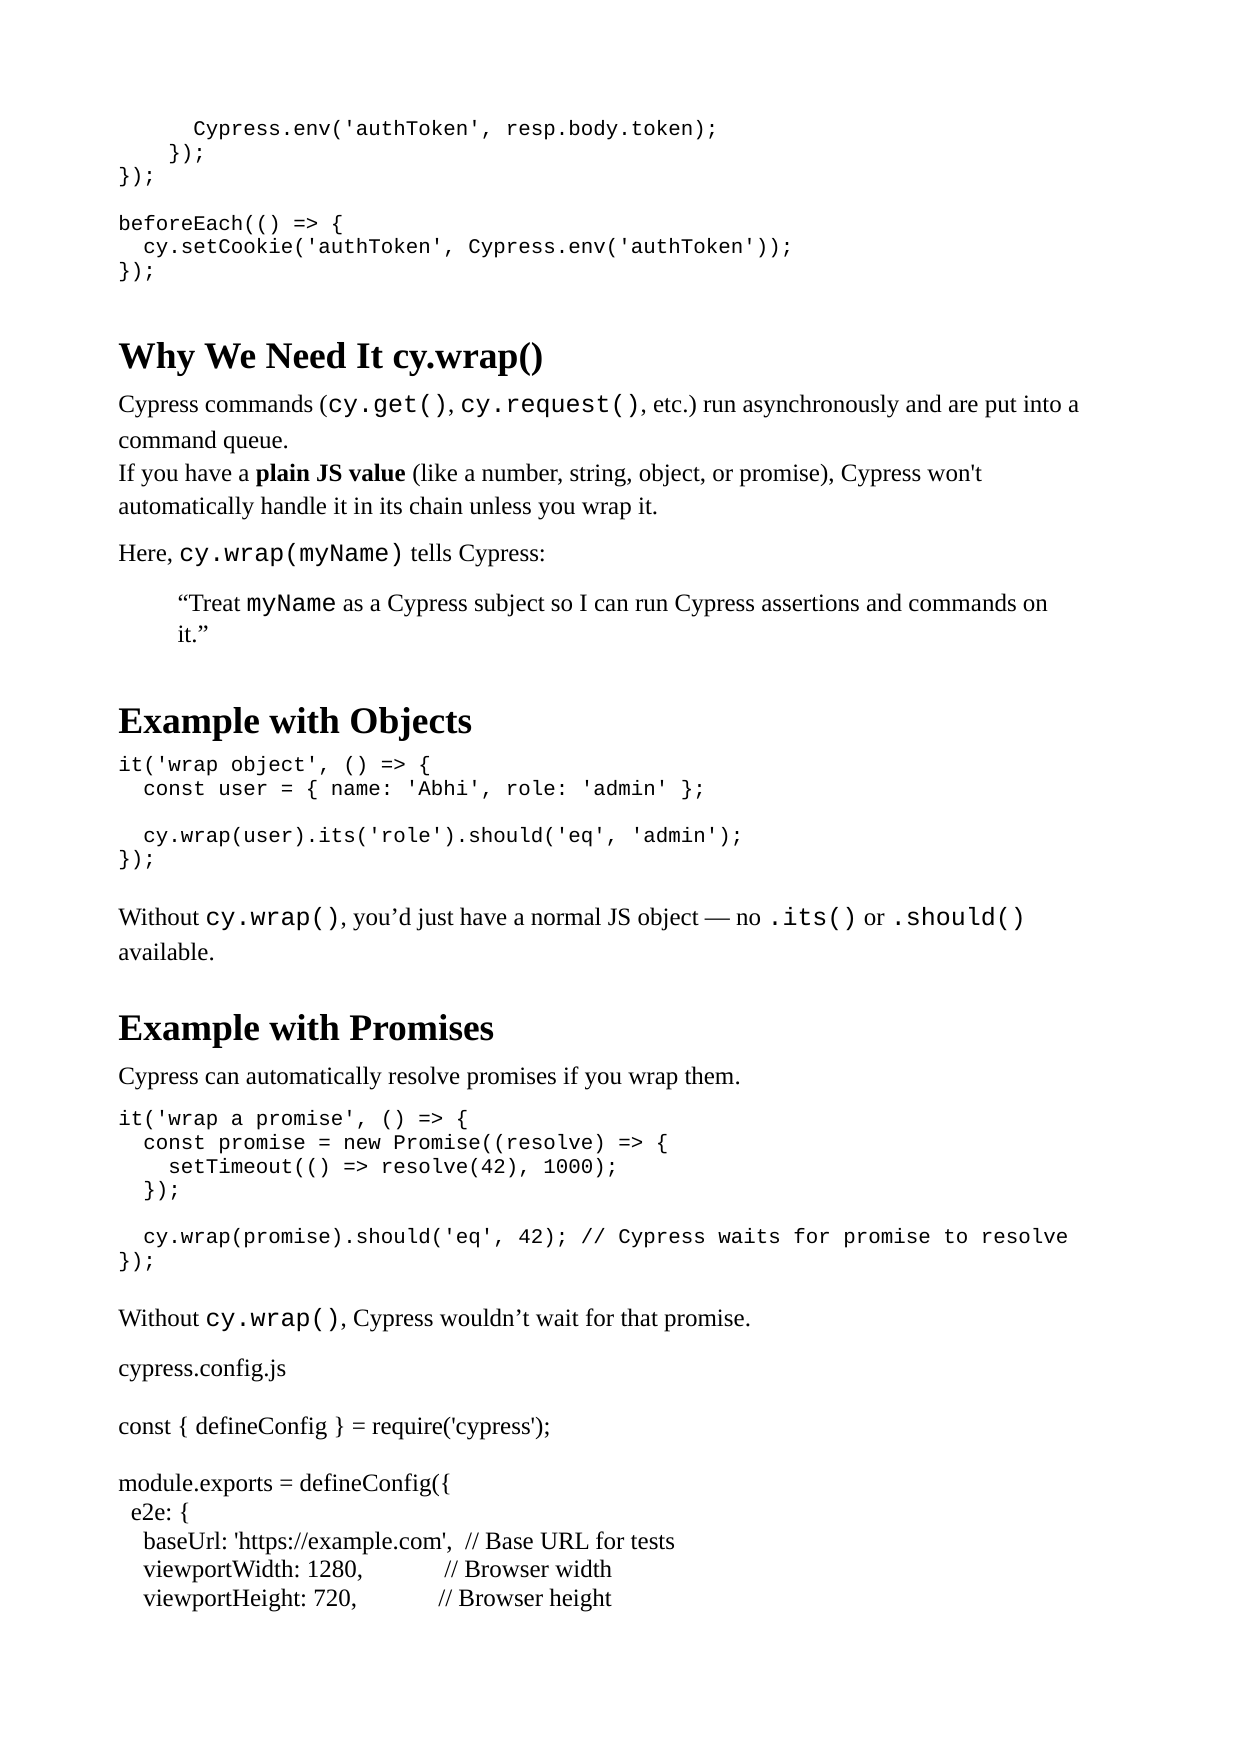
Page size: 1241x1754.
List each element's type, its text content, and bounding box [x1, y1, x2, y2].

text const promise = new Promise((resolve) => { [118, 1132, 1122, 1156]
text it('wrap object', () => { [118, 754, 1122, 777]
text }); [118, 1179, 1122, 1203]
text cy.wrap(user).its('role').should('eq', 'admin'); [118, 825, 1122, 848]
text }); [118, 260, 1122, 284]
text }); [118, 848, 1122, 872]
text setTimeout(() => resolve(42), 1000); [118, 1156, 1122, 1179]
text Cypress commands (cy.get(), cy.request(), etc.) run asynchronously and are put into a command queue. If you have a plain JS value (like a number, string, object, or promise), Cypress won't automatically handle it in its chain unless you wrap it. [118, 389, 1122, 519]
text “Treat myName as a Cypress subject so I can run Cypress assertions and commands on it.” [177, 588, 1063, 648]
subtitle Why We Need It cy.wrap() [118, 334, 1122, 377]
text module.exports = defineConfig({ [118, 1468, 1122, 1497]
text cy.wrap(promise).should('eq', 42); // Cypress waits for promise to resolve [118, 1227, 1122, 1250]
text Here, cy.wrap(myName) tells Cypress: [118, 538, 1122, 569]
subtitle Example with Objects [118, 698, 1122, 741]
text }); [118, 1250, 1122, 1274]
text baseUrl: 'https://example.com', // Base URL for tests [118, 1526, 1122, 1554]
text viewportWidth: 1280, // Browser width [118, 1554, 1122, 1583]
text cypress.config.js [118, 1353, 1122, 1382]
text e2e: { [118, 1497, 1122, 1526]
text }); [118, 165, 1122, 189]
text beforeEach(() => { [118, 213, 1122, 236]
text const { defineConfig } = require('cypress'); [118, 1411, 1122, 1439]
text Cypress can automatically resolve promises if you wrap them. [118, 1061, 1122, 1089]
subtitle Example with Promises [118, 1005, 1122, 1048]
text viewportHeight: 720, // Browser height [118, 1583, 1122, 1612]
text Cypress.env('authToken', resp.body.token); [118, 118, 1122, 142]
text cy.setCookie('authToken', Cypress.env('authToken')); [118, 236, 1122, 260]
text it('wrap a promise', () => { [118, 1108, 1122, 1132]
text Without cy.wrap(), you’d just have a normal JS object — no .its() or .should() available. [118, 902, 1122, 965]
text }); [118, 142, 1122, 165]
text Without cy.wrap(), Cypress wouldn’t wait for that promise. [118, 1303, 1122, 1334]
text const user = { name: 'Abhi', role: 'admin' }; [118, 777, 1122, 801]
